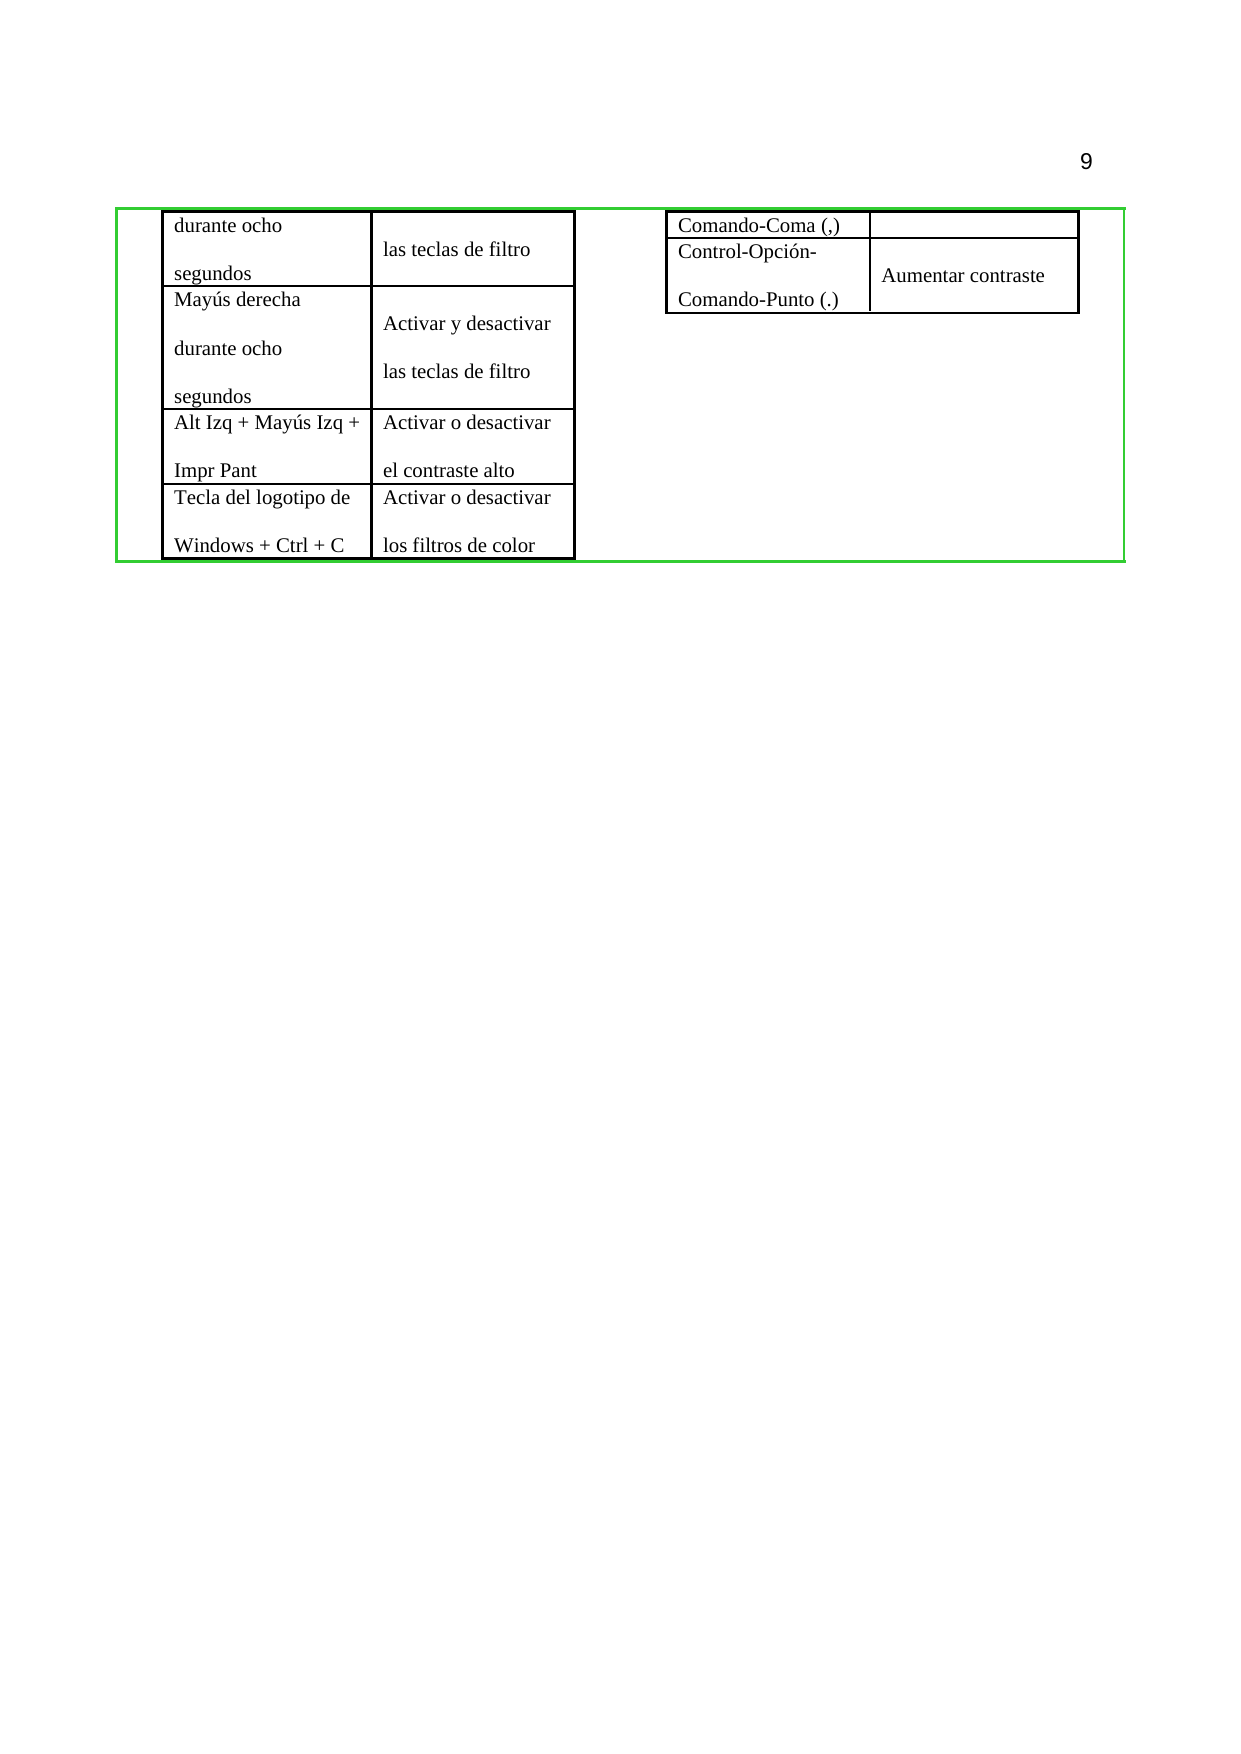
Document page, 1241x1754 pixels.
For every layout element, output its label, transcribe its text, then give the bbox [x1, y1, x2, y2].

table_cell [871, 213, 1077, 237]
table_header [620, 210, 1123, 560]
table_cell Activar o desactivar los filtros de color [373, 485, 573, 557]
table_header [576, 210, 620, 560]
table_cell las teclas de filtro [373, 213, 573, 285]
table_header [118, 210, 161, 560]
table_cell Activar y desactivar las teclas de filtro [373, 287, 573, 408]
table_cell Alt Izq + Mayús Izq + Impr Pant [164, 410, 370, 482]
table_cell Tecla del logotipo de Windows + Ctrl + C [164, 485, 370, 557]
table_cell Activar o desactivar el contraste alto [373, 410, 573, 482]
table_cell Mayús derecha durante ocho segundos [164, 287, 370, 408]
table_cell durante ocho segundos [164, 213, 370, 285]
table_cell Aumentar contraste [871, 239, 1077, 311]
table_cell Control-Opción-Comando-Punto (.) [668, 239, 869, 311]
table_cell Comando-Coma (,) [668, 213, 869, 237]
